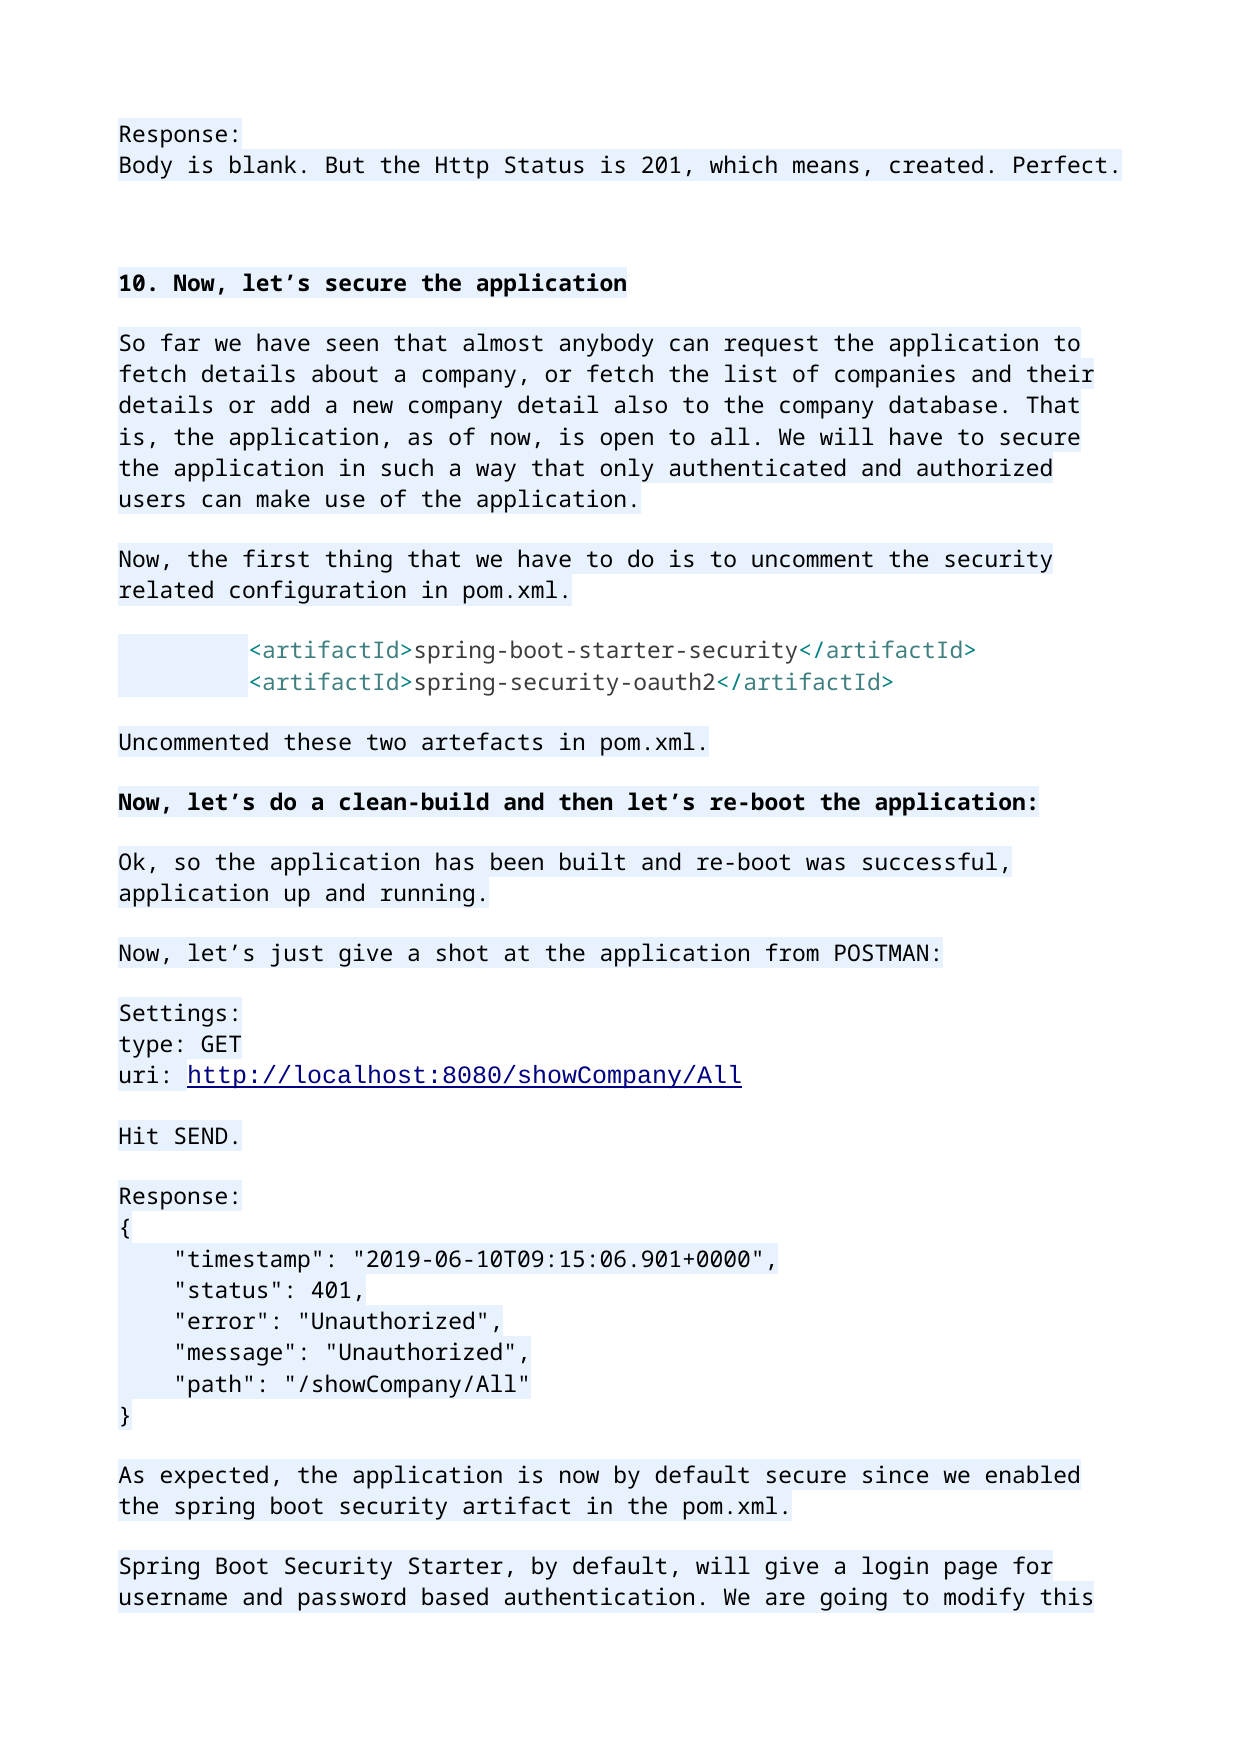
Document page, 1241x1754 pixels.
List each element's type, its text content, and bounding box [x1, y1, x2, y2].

text "status": 401, [118, 1274, 1122, 1305]
text "timestamp": "2019-06-10T09:15:06.901+0000", [118, 1243, 1122, 1274]
text Spring Boot Security Starter, by default, will give a login page for username and password based authentication. We are going to modify this [118, 1550, 1122, 1613]
text Uncommented these two artefacts in pom.xml. [118, 726, 1122, 757]
text Now, the first thing that we have to do is to uncomment the security related configuration in pom.xml. [118, 543, 1122, 606]
text uri: http://localhost:8080/showCompany/All [118, 1059, 1122, 1091]
text Hit SEND. [118, 1120, 1122, 1151]
text Ok, so the application has been built and re-boot was successful, application up and running. [118, 846, 1122, 908]
text So far we have seen that almost anybody can request the application to fetch details about a company, or fetch the list of companies and their details or add a new company detail also to the company database. That is, the application, as of now, is open to all. We will have to secure the application in such a way that only authenticated and authorized users can make use of the application. [118, 327, 1122, 514]
text type: GET [118, 1028, 1122, 1059]
text Now, let’s just give a shot at the application from POSTMAN: [118, 937, 1122, 968]
text Settings: [118, 997, 1122, 1028]
text 10. Now, let’s secure the application [118, 267, 1122, 298]
text Response: [118, 1180, 1122, 1211]
text Body is blank. But the Http Status is 201, which means, created. Perfect. [118, 149, 1122, 181]
text <artifactId>spring-security-oauth2</artifactId> [118, 666, 1122, 697]
text "error": "Unauthorized", [118, 1305, 1122, 1336]
text "message": "Unauthorized", [118, 1336, 1122, 1368]
text "path": "/showCompany/All" [118, 1368, 1122, 1399]
text } [118, 1399, 1122, 1430]
text <artifactId>spring-boot-starter-security</artifactId> [118, 634, 1122, 666]
text Response: [118, 118, 1122, 149]
text Now, let’s do a clean-build and then let’s re-boot the application: [118, 786, 1122, 817]
text As expected, the application is now by default secure since we enabled the spring boot security artifact in the pom.xml. [118, 1459, 1122, 1521]
text { [118, 1211, 1122, 1243]
